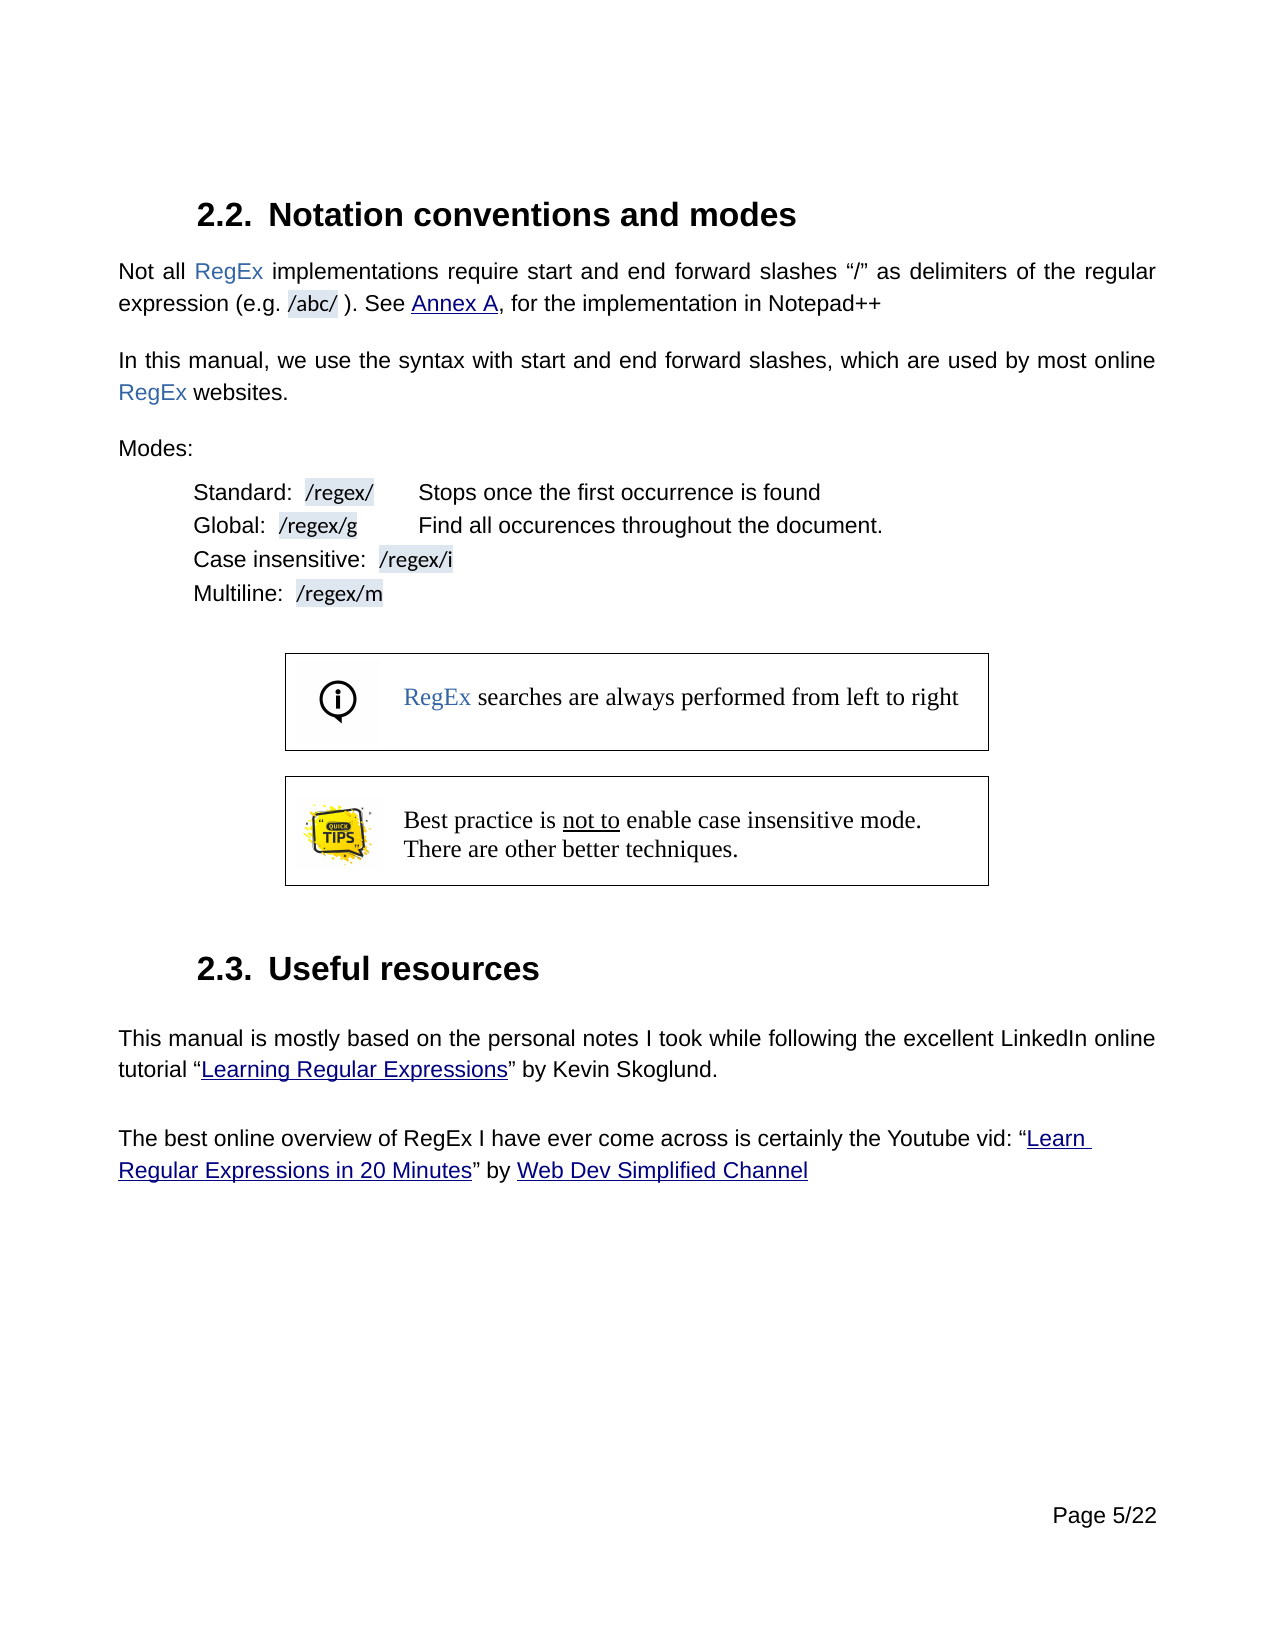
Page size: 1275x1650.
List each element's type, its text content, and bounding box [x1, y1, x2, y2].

subtitle The best online overview of RegEx I have ever come across is certainly the Youtube vid: “Learn Regular Expressions in 20 Minutes” by Web Dev Simplified Channel [118, 1125, 1157, 1183]
subtitle Not all RegEx implementations require start and end forward slashes “/” as delimiters of the regular expression (e.g. /abc/ ). See Annex A, for the implementation in Notepad++ [118, 258, 1157, 318]
subtitle In this manual, we use the syntax with start and end forward slashes, which are used by most online RegEx websites. [118, 347, 1157, 405]
subtitle Notation conventions and modes [197, 195, 1157, 233]
subtitle Case insensitive: /regex/i [193, 545, 1157, 573]
subtitle Modes: [118, 434, 1157, 461]
subtitle Multiline: /regex/m [193, 579, 1157, 607]
picture [295, 659, 381, 745]
subtitle This manual is mostly based on the personal notes I took while following the excellent LinkedIn online tutorial “Learning Regular Expressions” by Kevin Skoglund. [118, 1025, 1157, 1083]
subtitle Global: /regex/g Find all occurences throughout the document. [193, 512, 1157, 539]
subtitle Standard: /regex/ Stops once the first occurrence is found [193, 478, 1157, 506]
picture [294, 795, 383, 870]
subtitle Useful resources [197, 949, 1157, 987]
